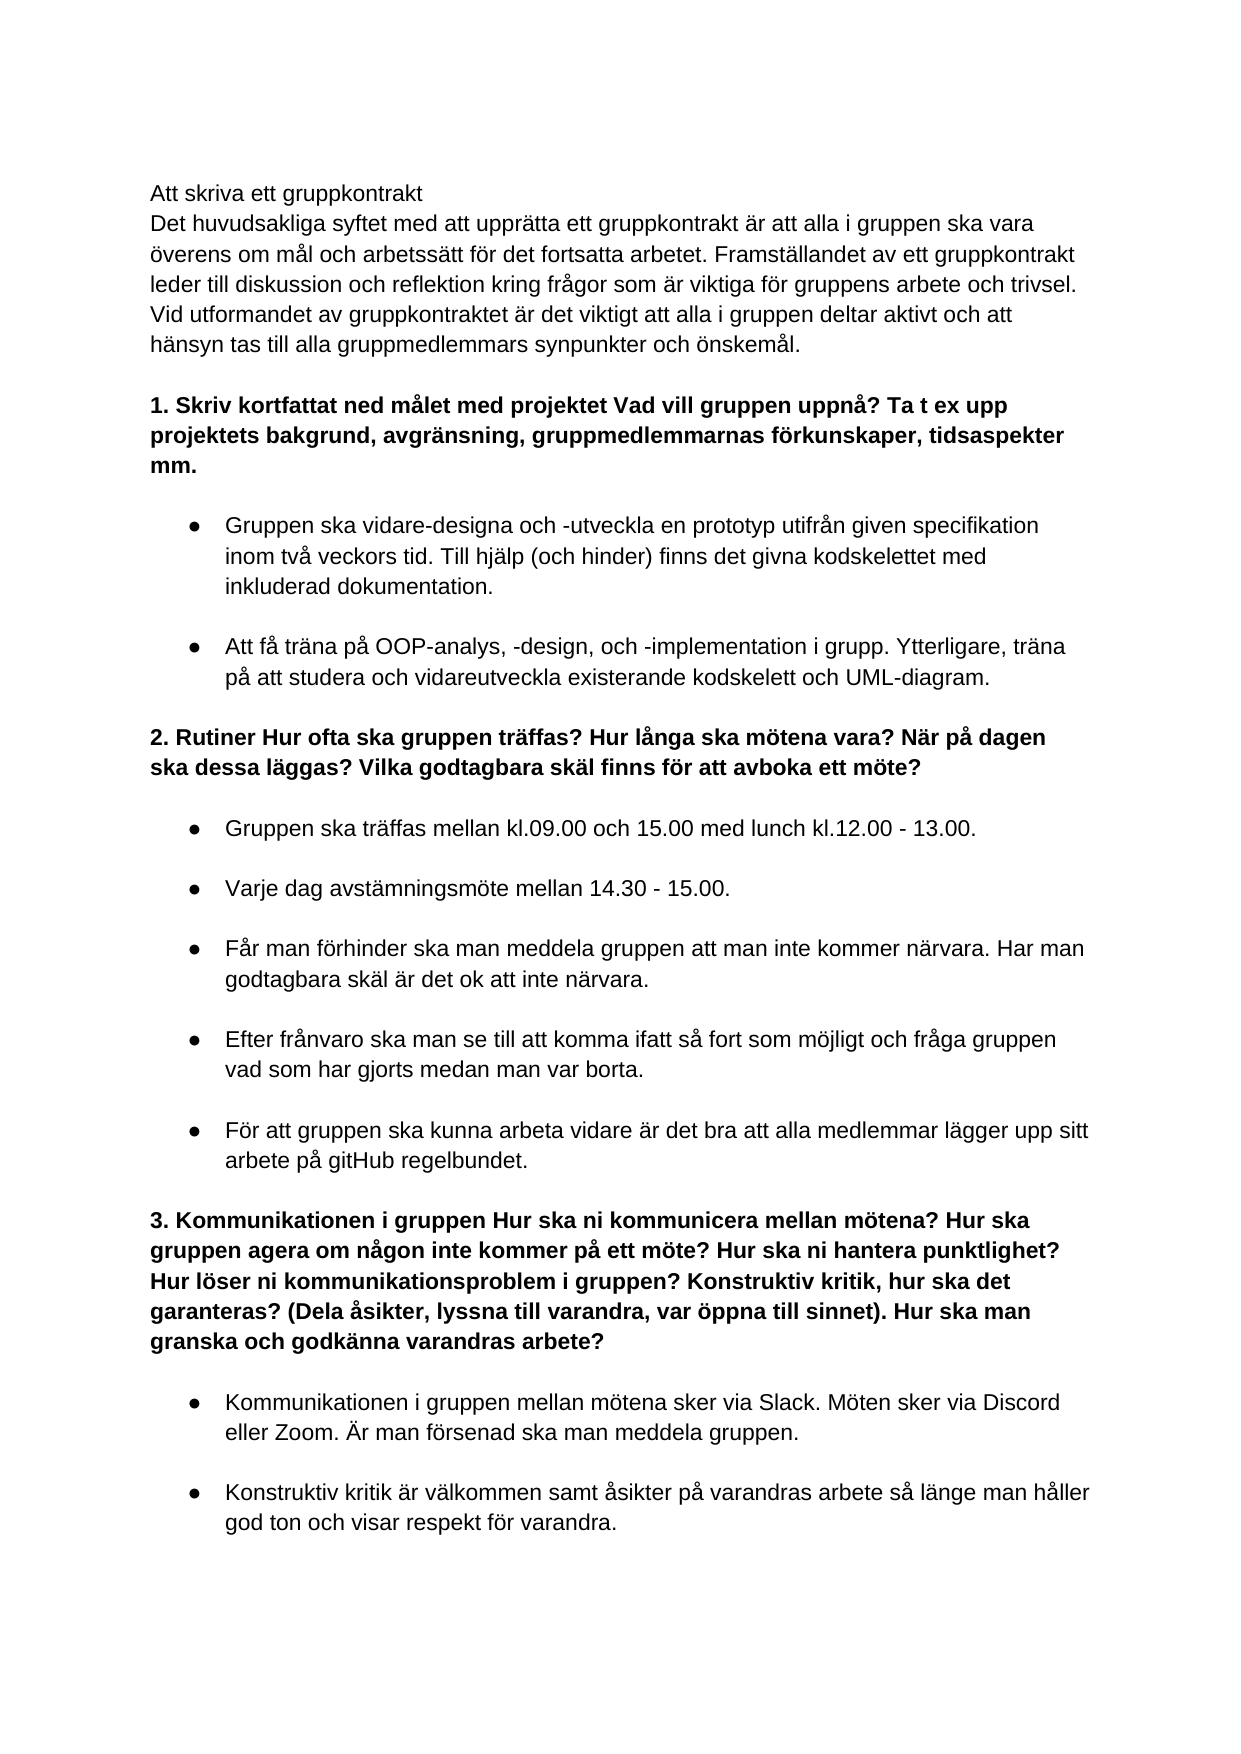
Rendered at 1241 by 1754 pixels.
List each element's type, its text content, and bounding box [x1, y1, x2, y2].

list Efter frånvaro ska man se till att komma ifatt så fort som möjligt och fråga gruppen vad som har gjorts medan man var borta. [187, 1026, 1090, 1083]
list Konstruktiv kritik är välkommen samt åsikter på varandras arbete så länge man håller god ton och visar respekt för varandra. [187, 1479, 1090, 1536]
text 1. Skriv kortfattat ned målet med projektet Vad vill gruppen uppnå? Ta t ex upp projektets bakgrund, avgränsning, gruppmedlemmarnas förkunskaper, tidsaspekter mm. [150, 392, 1090, 478]
list Kommunikationen i gruppen mellan mötena sker via Slack. Möten sker via Discord eller Zoom. Är man försenad ska man meddela gruppen. [187, 1388, 1090, 1445]
list Varje dag avstämningsmöte mellan 14.30 - 15.00. [187, 875, 1090, 901]
list Gruppen ska vidare-designa och -utveckla en prototyp utifrån given specifikation inom två veckors tid. Till hjälp (och hinder) finns det givna kodskelettet med inkluderad dokumentation. [187, 512, 1090, 599]
list Att få träna på OOP-analys, -design, och -implementation i grupp. Ytterligare, träna på att studera och vidareutveckla existerande kodskelett och UML-diagram. [187, 633, 1090, 690]
list För att gruppen ska kunna arbeta vidare är det bra att alla medlemmar lägger upp sitt arbete på gitHub regelbundet. [187, 1117, 1090, 1173]
list Gruppen ska träffas mellan kl.09.00 och 15.00 med lunch kl.12.00 - 13.00. [187, 814, 1090, 841]
text 2. Rutiner Hur ofta ska gruppen träffas? Hur långa ska mötena vara? När på dagen ska dessa läggas? Vilka godtagbara skäl finns för att avboka ett möte? [150, 724, 1090, 781]
text 3. Kommunikationen i gruppen Hur ska ni kommunicera mellan mötena? Hur ska gruppen agera om någon inte kommer på ett möte? Hur ska ni hantera punktlighet? Hur löser ni kommunikationsproblem i gruppen? Konstruktiv kritik, hur ska det garanteras? (Dela åsikter, lyssna till varandra, var öppna till sinnet). Hur ska man granska och godkänna varandras arbete? [150, 1207, 1090, 1354]
list Får man förhinder ska man meddela gruppen att man inte kommer närvara. Har man godtagbara skäl är det ok att inte närvara. [187, 935, 1090, 992]
text Det huvudsakliga syftet med att upprätta ett gruppkontrakt är att alla i gruppen ska vara överens om mål och arbetssätt för det fortsatta arbetet. Framställandet av ett gruppkontrakt leder till diskussion och reflektion kring frågor som är viktiga för gruppens arbete och trivsel. Vid utformandet av gruppkontraktet är det viktigt att alla i gruppen deltar aktivt och att hänsyn tas till alla gruppmedlemmars synpunkter och önskemål. [150, 210, 1090, 358]
text Att skriva ett gruppkontrakt [150, 180, 1090, 207]
